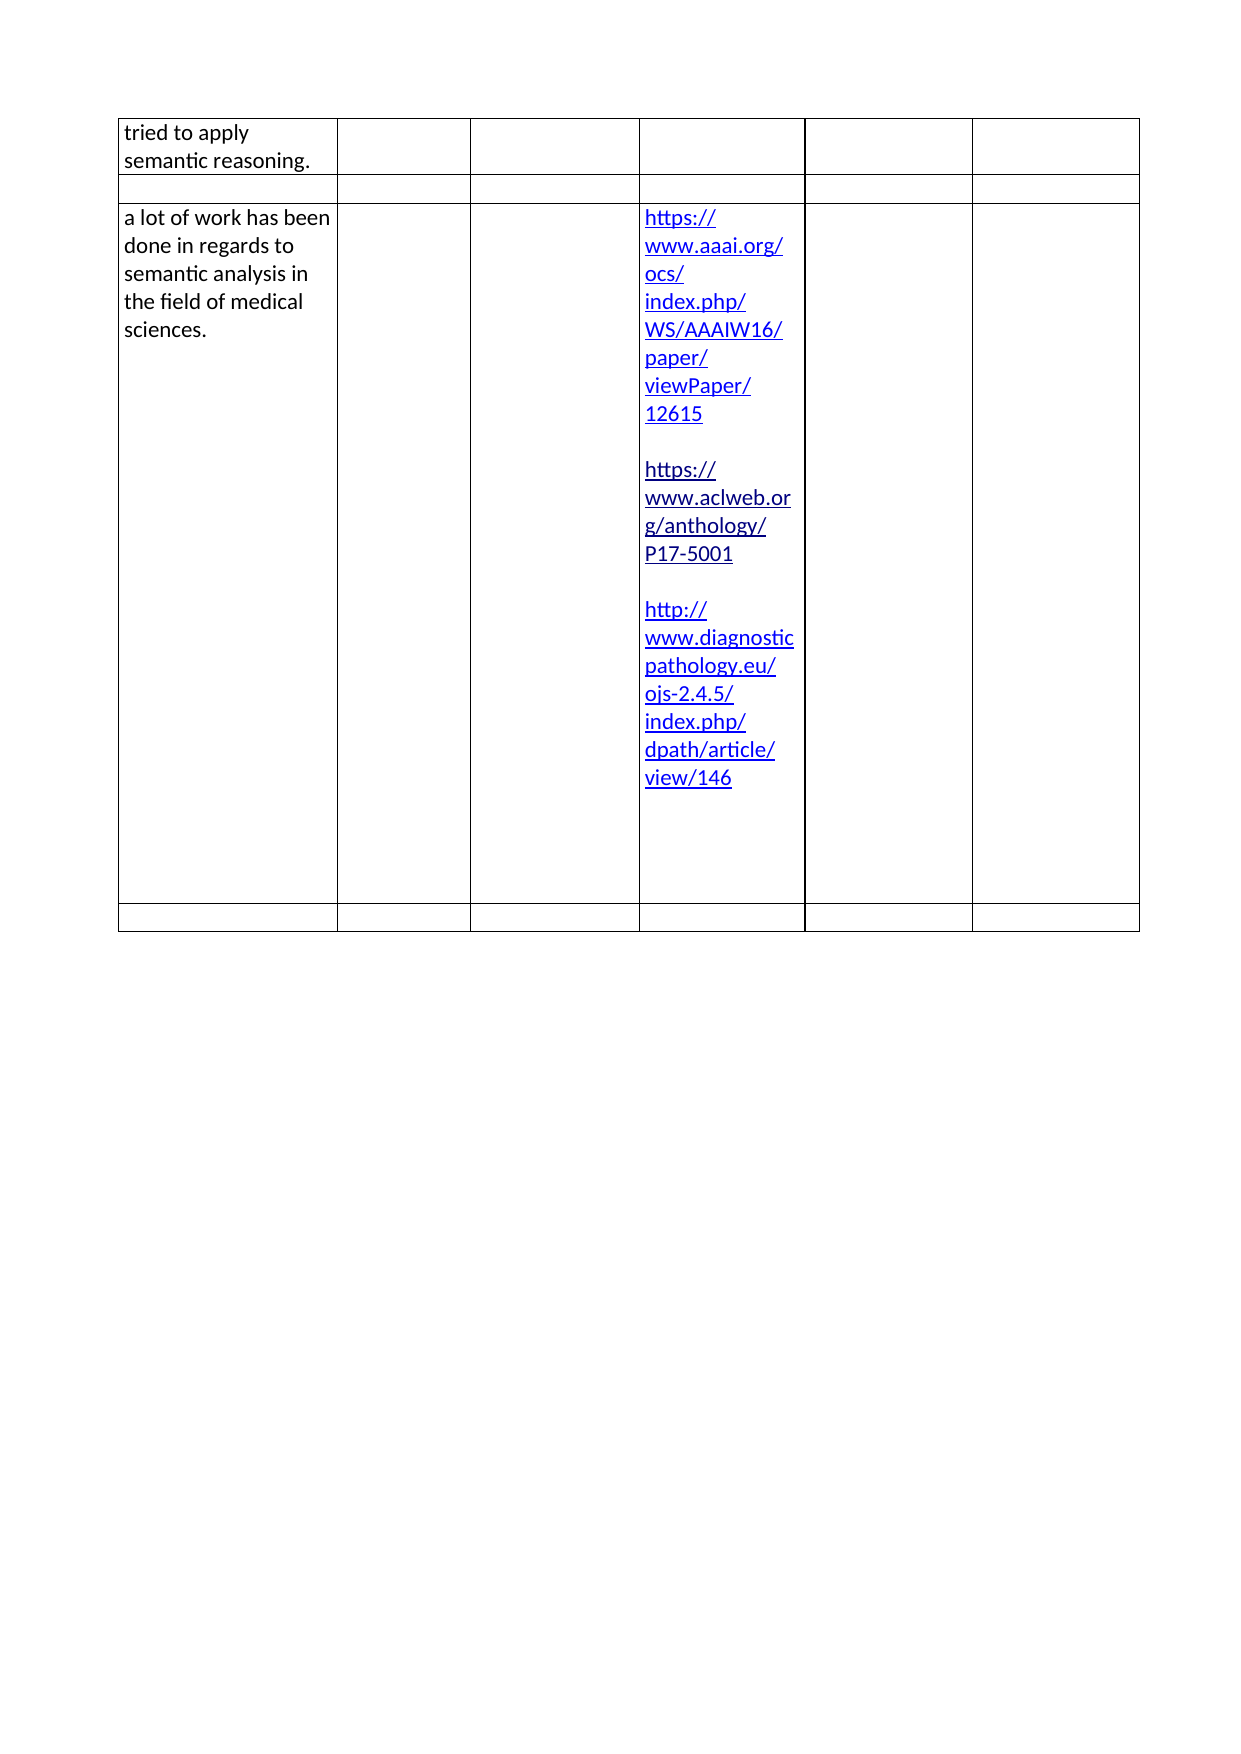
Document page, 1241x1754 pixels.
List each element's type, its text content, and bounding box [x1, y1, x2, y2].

table_cell a lot of work has been done in regards to semantic analysis in the field of medical sciences. [119, 204, 337, 903]
table_cell [973, 204, 1139, 903]
table_cell tried to apply semantic reasoning. [119, 119, 337, 174]
table_cell [471, 204, 639, 903]
table_cell https://www.aaai.org/ocs/index.php/WS/AAAIW16/paper/viewPaper/12615 https://www.aclweb.org/anthology/P17-5001 http://www.diagnosticpathology.eu/ojs-2.4.5/index.php/dpath/article/view/146 [640, 204, 804, 903]
table_cell [338, 204, 470, 903]
table_cell [640, 175, 804, 203]
table_cell [973, 119, 1139, 174]
table_cell [973, 904, 1139, 931]
table_cell [338, 175, 470, 203]
table_cell [471, 175, 639, 203]
table_cell [119, 175, 337, 203]
table_cell [338, 904, 470, 931]
table_cell [806, 904, 972, 931]
table_cell [640, 904, 804, 931]
table_cell [471, 904, 639, 931]
table_cell [338, 119, 470, 174]
table_cell [973, 175, 1139, 203]
table_cell [806, 204, 972, 903]
table_cell [806, 175, 972, 203]
table_cell [640, 119, 804, 174]
table_cell [806, 119, 972, 174]
table_cell [119, 904, 337, 931]
table_cell [471, 119, 639, 174]
